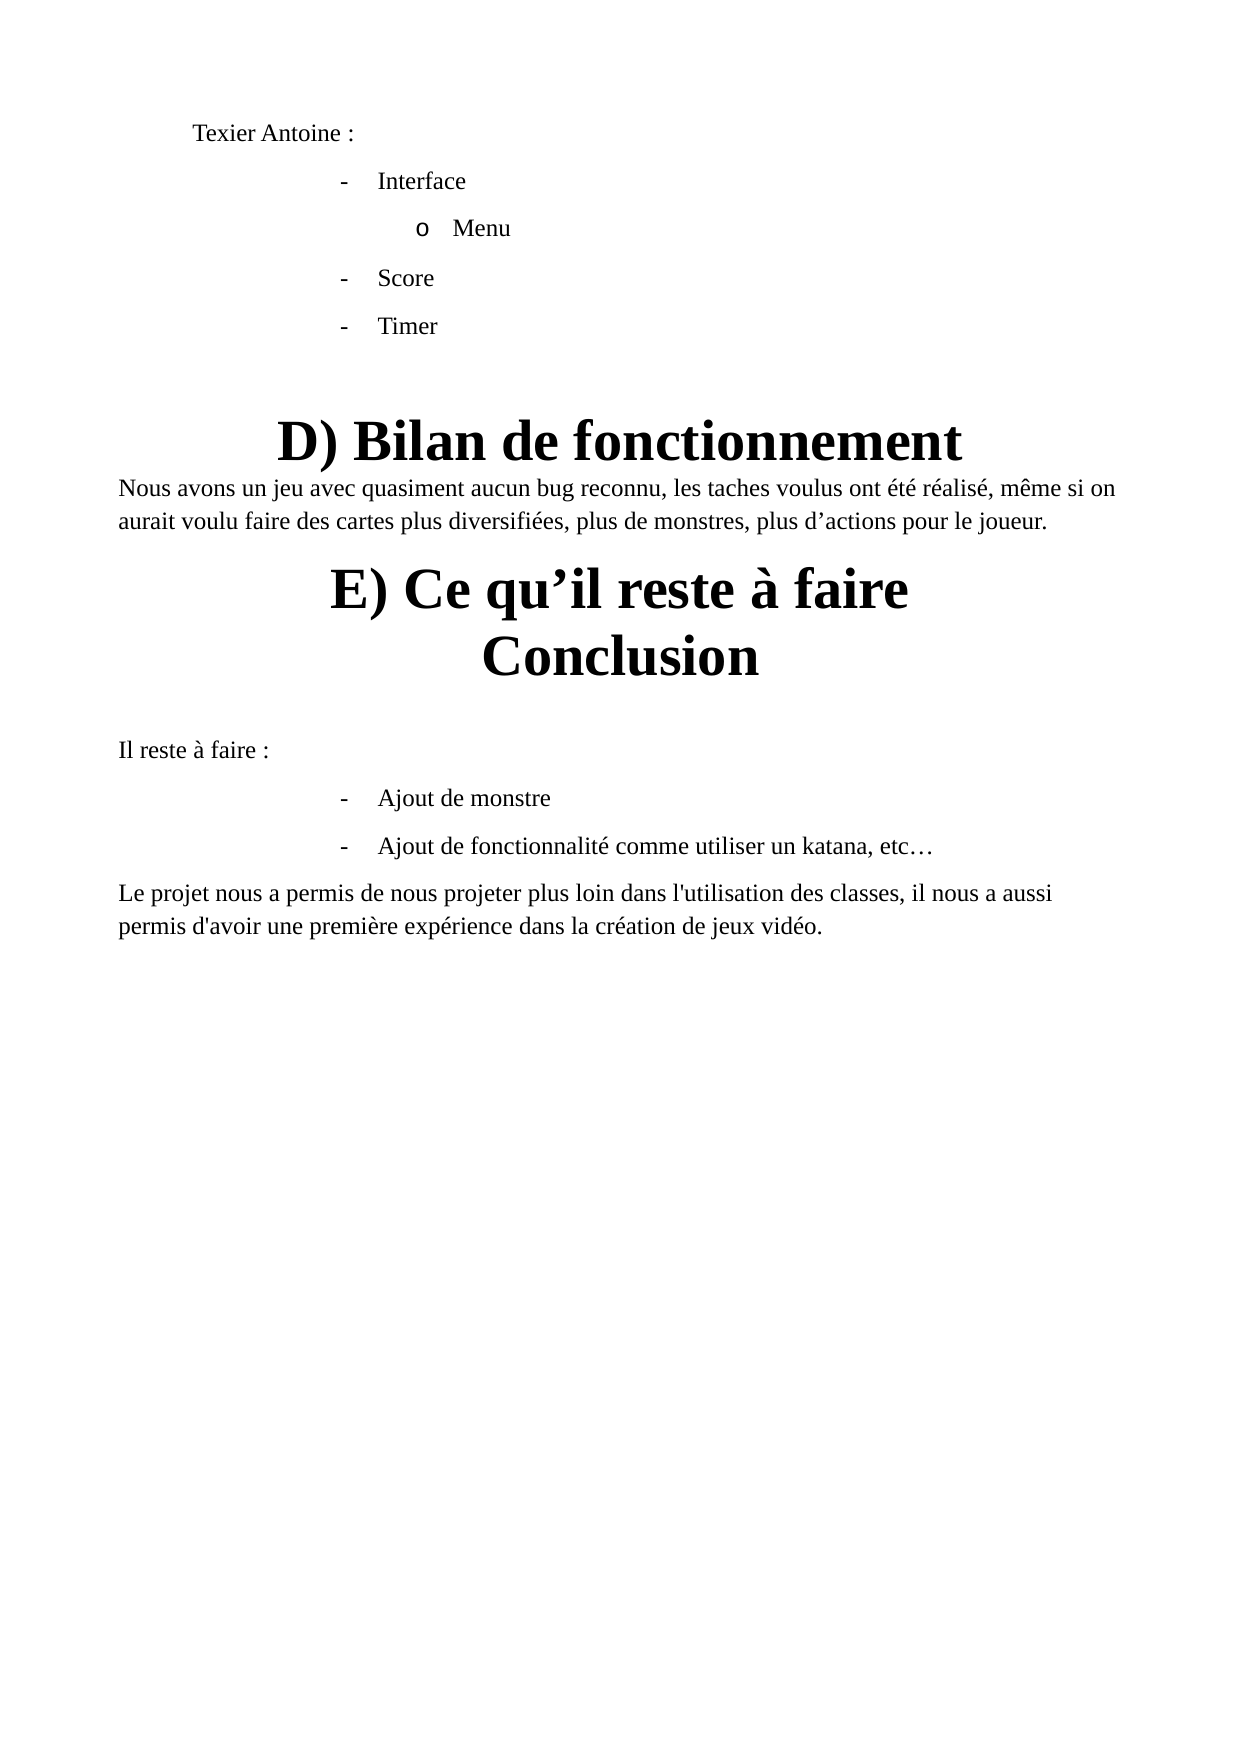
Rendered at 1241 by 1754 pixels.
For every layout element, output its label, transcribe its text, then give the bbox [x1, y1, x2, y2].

list Ajout de monstre [340, 783, 1122, 812]
list Ajout de fonctionnalité comme utiliser un katana, etc… [340, 831, 1122, 859]
text Nous avons un jeu avec quasiment aucun bug reconnu, les taches voulus ont été réalisé, même si on aurait voulu faire des cartes plus diversifiées, plus de monstres, plus d’actions pour le joueur. [118, 473, 1122, 535]
list Score [340, 263, 1122, 292]
subtitle E) Ce qu’il reste à faire [118, 554, 1122, 621]
text Le projet nous a permis de nous projeter plus loin dans l'utilisation des classes, il nous a aussi permis d'avoir une première expérience dans la création de jeux vidéo. [118, 878, 1122, 940]
list Interface [340, 166, 1122, 194]
text Il reste à faire : [118, 736, 1122, 764]
subtitle Conclusion [118, 621, 1122, 688]
subtitle D) Bilan de fonctionnement [118, 406, 1122, 473]
list Menu [415, 213, 1122, 244]
list Timer [340, 311, 1122, 340]
text Texier Antoine : [118, 118, 1122, 147]
